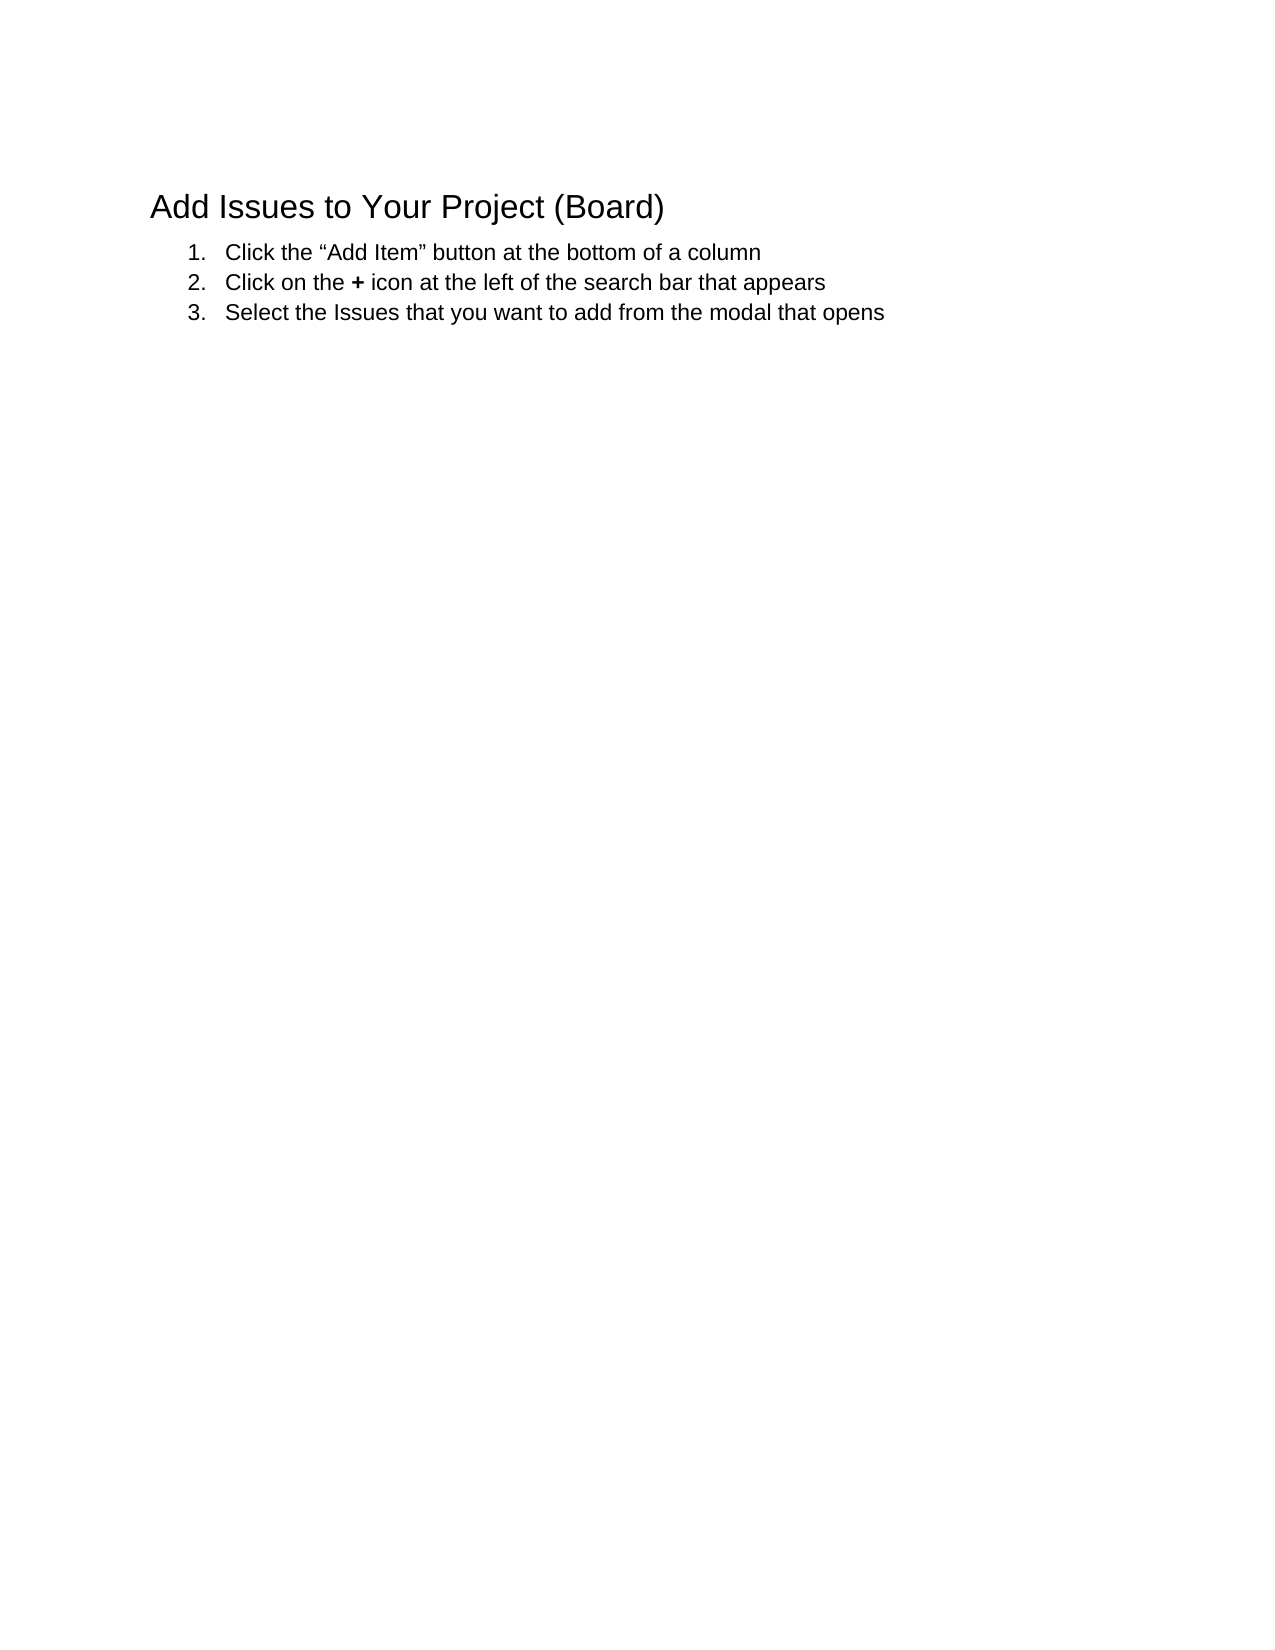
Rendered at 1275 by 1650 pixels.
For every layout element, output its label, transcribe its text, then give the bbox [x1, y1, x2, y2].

subtitle Add Issues to Your Project (Board) [150, 187, 1125, 226]
list Click on the + icon at the left of the search bar that appears [187, 269, 1125, 295]
list Click the “Add Item” button at the bottom of a column [187, 238, 1125, 265]
list Select the Issues that you want to add from the modal that opens [187, 299, 1125, 325]
